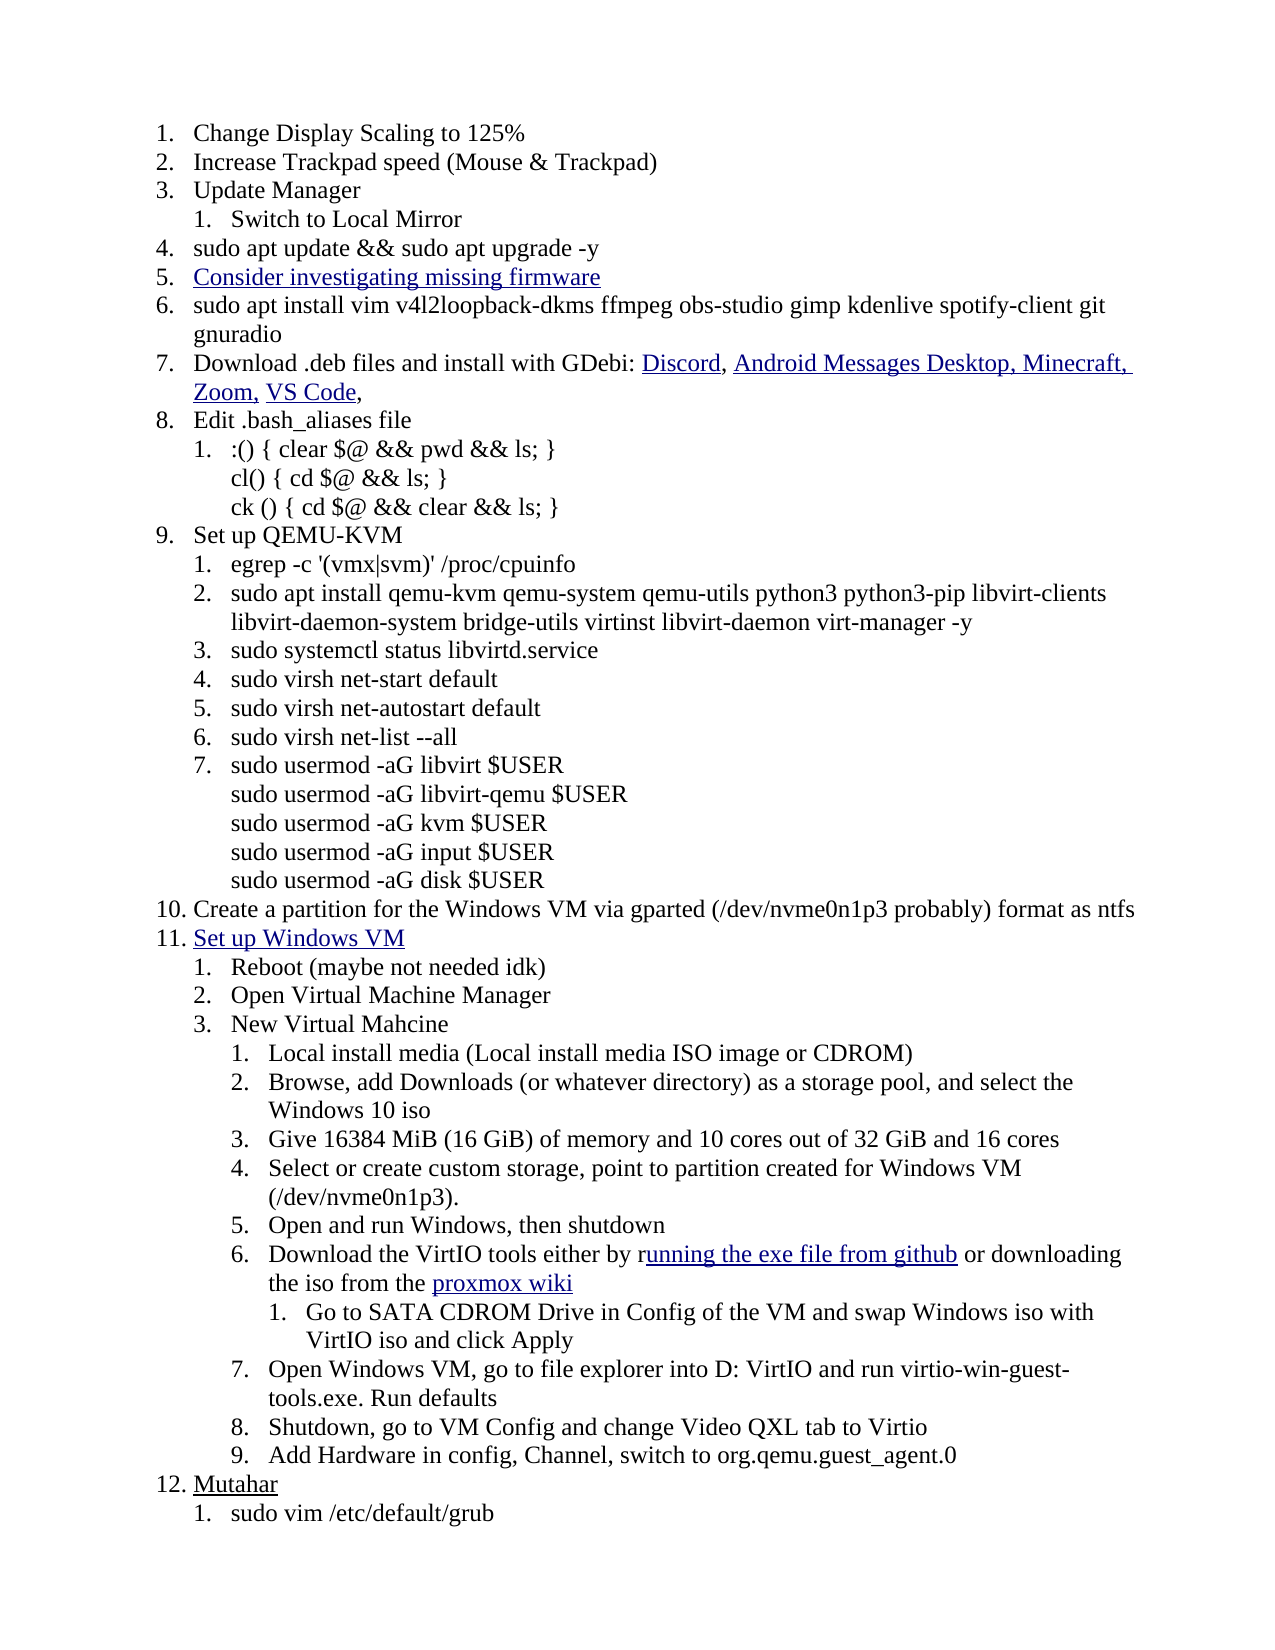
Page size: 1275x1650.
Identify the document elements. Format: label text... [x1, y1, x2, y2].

list Go to SATA CDROM Drive in Config of the VM and swap Windows iso with VirtIO iso and click Apply [268, 1297, 1157, 1354]
list Browse, add Downloads (or whatever directory) as a storage pool, and select the Windows 10 iso [231, 1067, 1157, 1124]
list sudo apt install vim v4l2loopback-dkms ffmpeg obs-studio gimp kdenlive spotify-client git gnuradio [156, 291, 1157, 348]
list Switch to Local Mirror [193, 204, 1157, 233]
list Set up Windows VM [156, 923, 1157, 952]
list Create a partition for the Windows VM via gparted (/dev/nvme0n1p3 probably) format as ntfs [156, 894, 1157, 923]
list sudo vim /etc/default/grub [193, 1498, 1157, 1527]
list egrep -c '(vmx|svm)' /proc/cpuinfo [193, 549, 1157, 578]
list Download .deb files and install with GDebi: Discord, Android Messages Desktop, Minecraft, Zoom, VS Code, [156, 348, 1157, 406]
list sudo apt install qemu-kvm qemu-system qemu-utils python3 python3-pip libvirt-clients libvirt-daemon-system bridge-utils virtinst libvirt-daemon virt-manager -y [193, 578, 1157, 636]
list Add Hardware in config, Channel, switch to org.qemu.guest_agent.0 [231, 1441, 1157, 1469]
list sudo virsh net-list --all [193, 722, 1157, 751]
list cl() { cd $@ && ls; } [193, 463, 1157, 492]
list sudo usermod -aG libvirt $USER [193, 751, 1157, 779]
list Change Display Scaling to 125% [156, 118, 1157, 147]
list Reboot (maybe not needed idk) [193, 952, 1157, 981]
list Give 16384 MiB (16 GiB) of memory and 10 cores out of 32 GiB and 16 cores [231, 1124, 1157, 1153]
list sudo usermod -aG disk $USER [193, 866, 1157, 894]
list Set up QEMU-KVM [156, 521, 1157, 549]
list sudo apt update && sudo apt upgrade -y [156, 233, 1157, 262]
list sudo usermod -aG libvirt-qemu $USER [193, 779, 1157, 808]
list Consider investigating missing firmware [156, 262, 1157, 291]
list sudo virsh net-autostart default [193, 693, 1157, 722]
list sudo virsh net-start default [193, 664, 1157, 693]
list :() { clear $@ && pwd && ls; } [193, 434, 1157, 463]
list Increase Trackpad speed (Mouse & Trackpad) [156, 147, 1157, 176]
list Local install media (Local install media ISO image or CDROM) [231, 1038, 1157, 1067]
list Shutdown, go to VM Config and change Video QXL tab to Virtio [231, 1412, 1157, 1441]
list ck () { cd $@ && clear && ls; } [193, 492, 1157, 521]
list Edit .bash_aliases file [156, 406, 1157, 434]
list sudo usermod -aG input $USER [193, 837, 1157, 866]
list sudo systemctl status libvirtd.service [193, 636, 1157, 664]
list Download the VirtIO tools either by running the exe file from github or downloading the iso from the proxmox wiki [231, 1239, 1157, 1297]
list Open and run Windows, then shutdown [231, 1211, 1157, 1239]
list Open Virtual Machine Manager [193, 981, 1157, 1009]
list Mutahar [156, 1469, 1157, 1498]
list sudo usermod -aG kvm $USER [193, 808, 1157, 837]
list Select or create custom storage, point to partition created for Windows VM (/dev/nvme0n1p3). [231, 1153, 1157, 1211]
list Open Windows VM, go to file explorer into D: VirtIO and run virtio-win-guest-tools.exe. Run defaults [231, 1354, 1157, 1412]
list Update Manager [156, 176, 1157, 204]
list New Virtual Mahcine [193, 1009, 1157, 1038]
